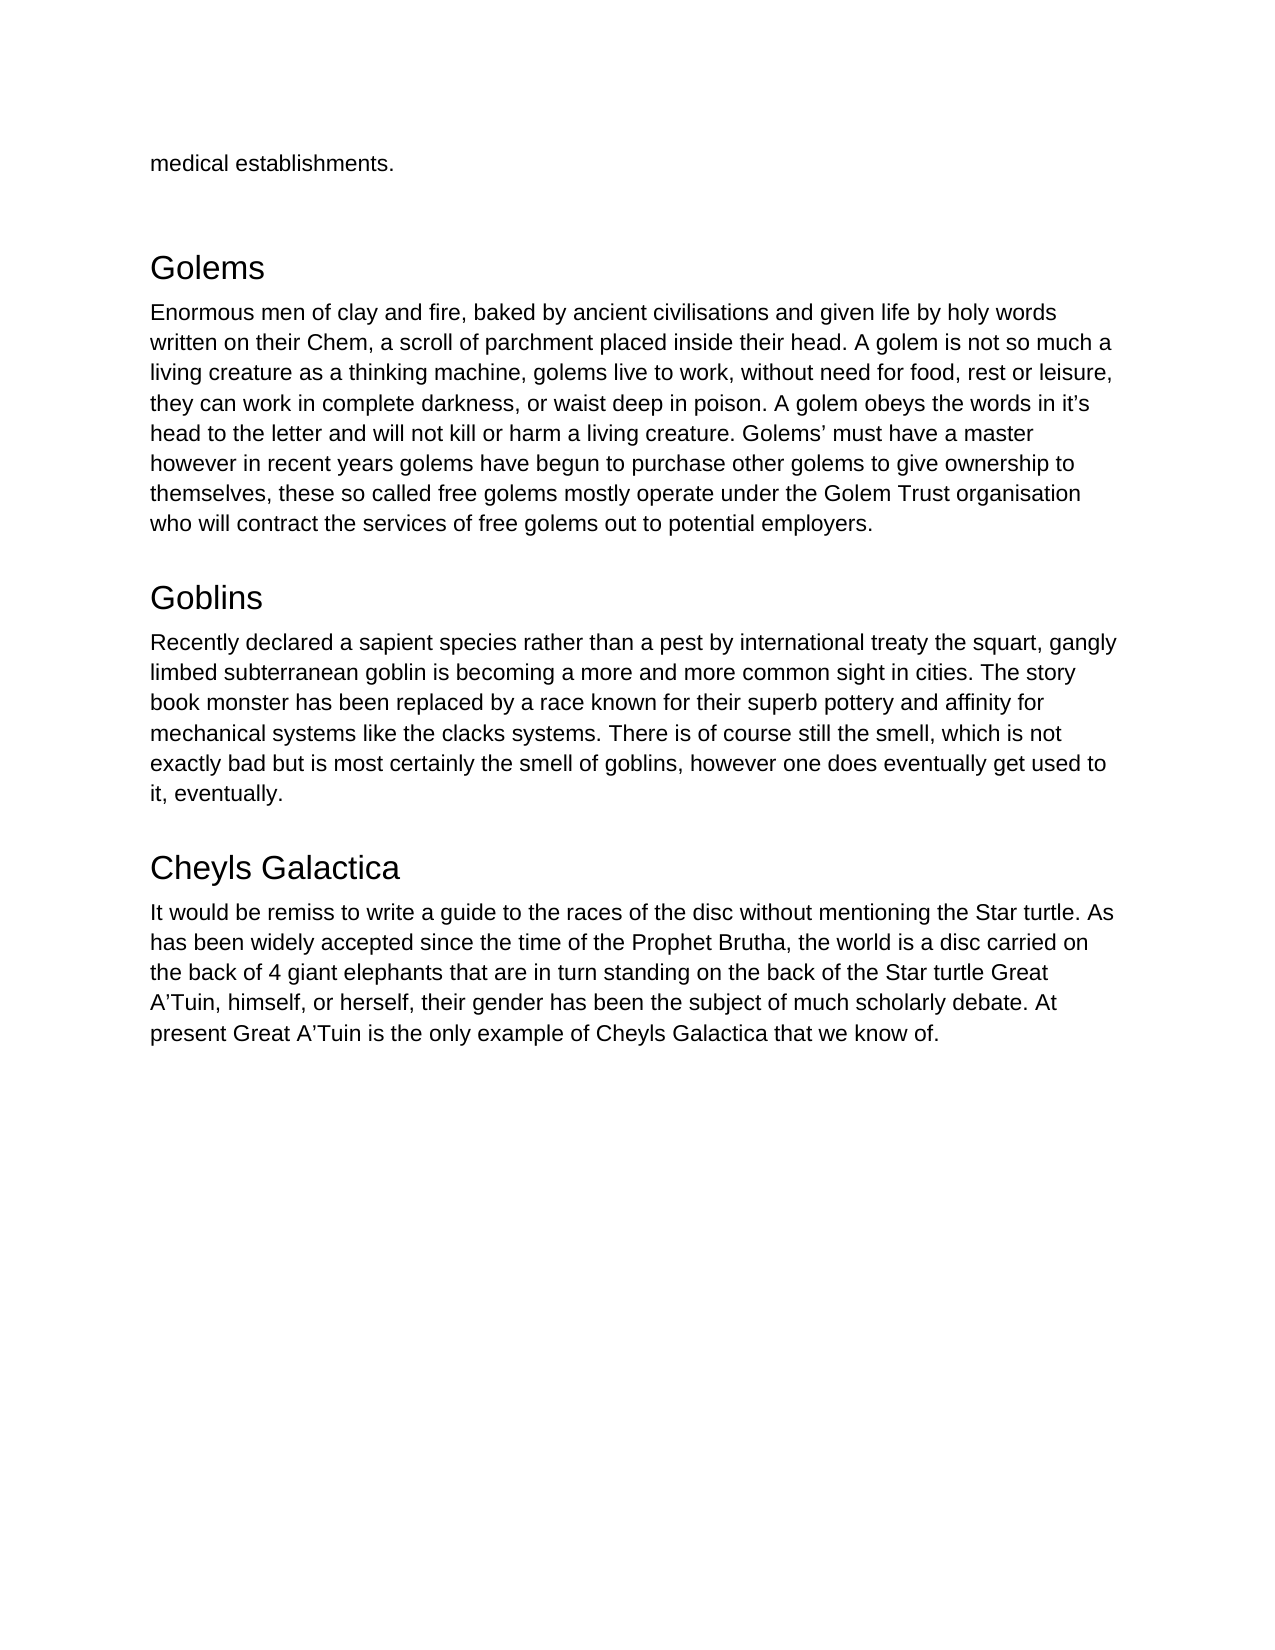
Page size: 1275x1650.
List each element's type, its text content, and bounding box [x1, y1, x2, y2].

subtitle Golems [150, 248, 1125, 286]
text medical establishments. [150, 150, 1125, 176]
text Recently declared a sapient species rather than a pest by international treaty the squart, gangly limbed subterranean goblin is becoming a more and more common sight in cities. The story book monster has been replaced by a race known for their superb pottery and affinity for mechanical systems like the clacks systems. There is of course still the smell, which is not exactly bad but is most certainly the smell of goblins, however one does eventually get used to it, eventually. [150, 629, 1125, 806]
subtitle Goblins [150, 578, 1125, 616]
subtitle Cheyls Galactica [150, 848, 1125, 886]
text It would be remiss to write a guide to the races of the disc without mentioning the Star turtle. As has been widely accepted since the time of the Prophet Brutha, the world is a disc carried on the back of 4 giant elephants that are in turn standing on the back of the Star turtle Great A’Tuin, himself, or herself, their gender has been the subject of much scholarly debate. At present Great A’Tuin is the only example of Cheyls Galactica that we know of. [150, 899, 1125, 1046]
text Enormous men of clay and fire, baked by ancient civilisations and given life by holy words written on their Chem, a scroll of parchment placed inside their head. A golem is not so much a living creature as a thinking machine, golems live to work, without need for food, rest or leisure, they can work in complete darkness, or waist deep in poison. A golem obeys the words in it’s head to the letter and will not kill or harm a living creature. Golems’ must have a master however in recent years golems have begun to purchase other golems to give ownership to themselves, these so called free golems mostly operate under the Golem Trust organisation who will contract the services of free golems out to potential employers. [150, 299, 1125, 537]
